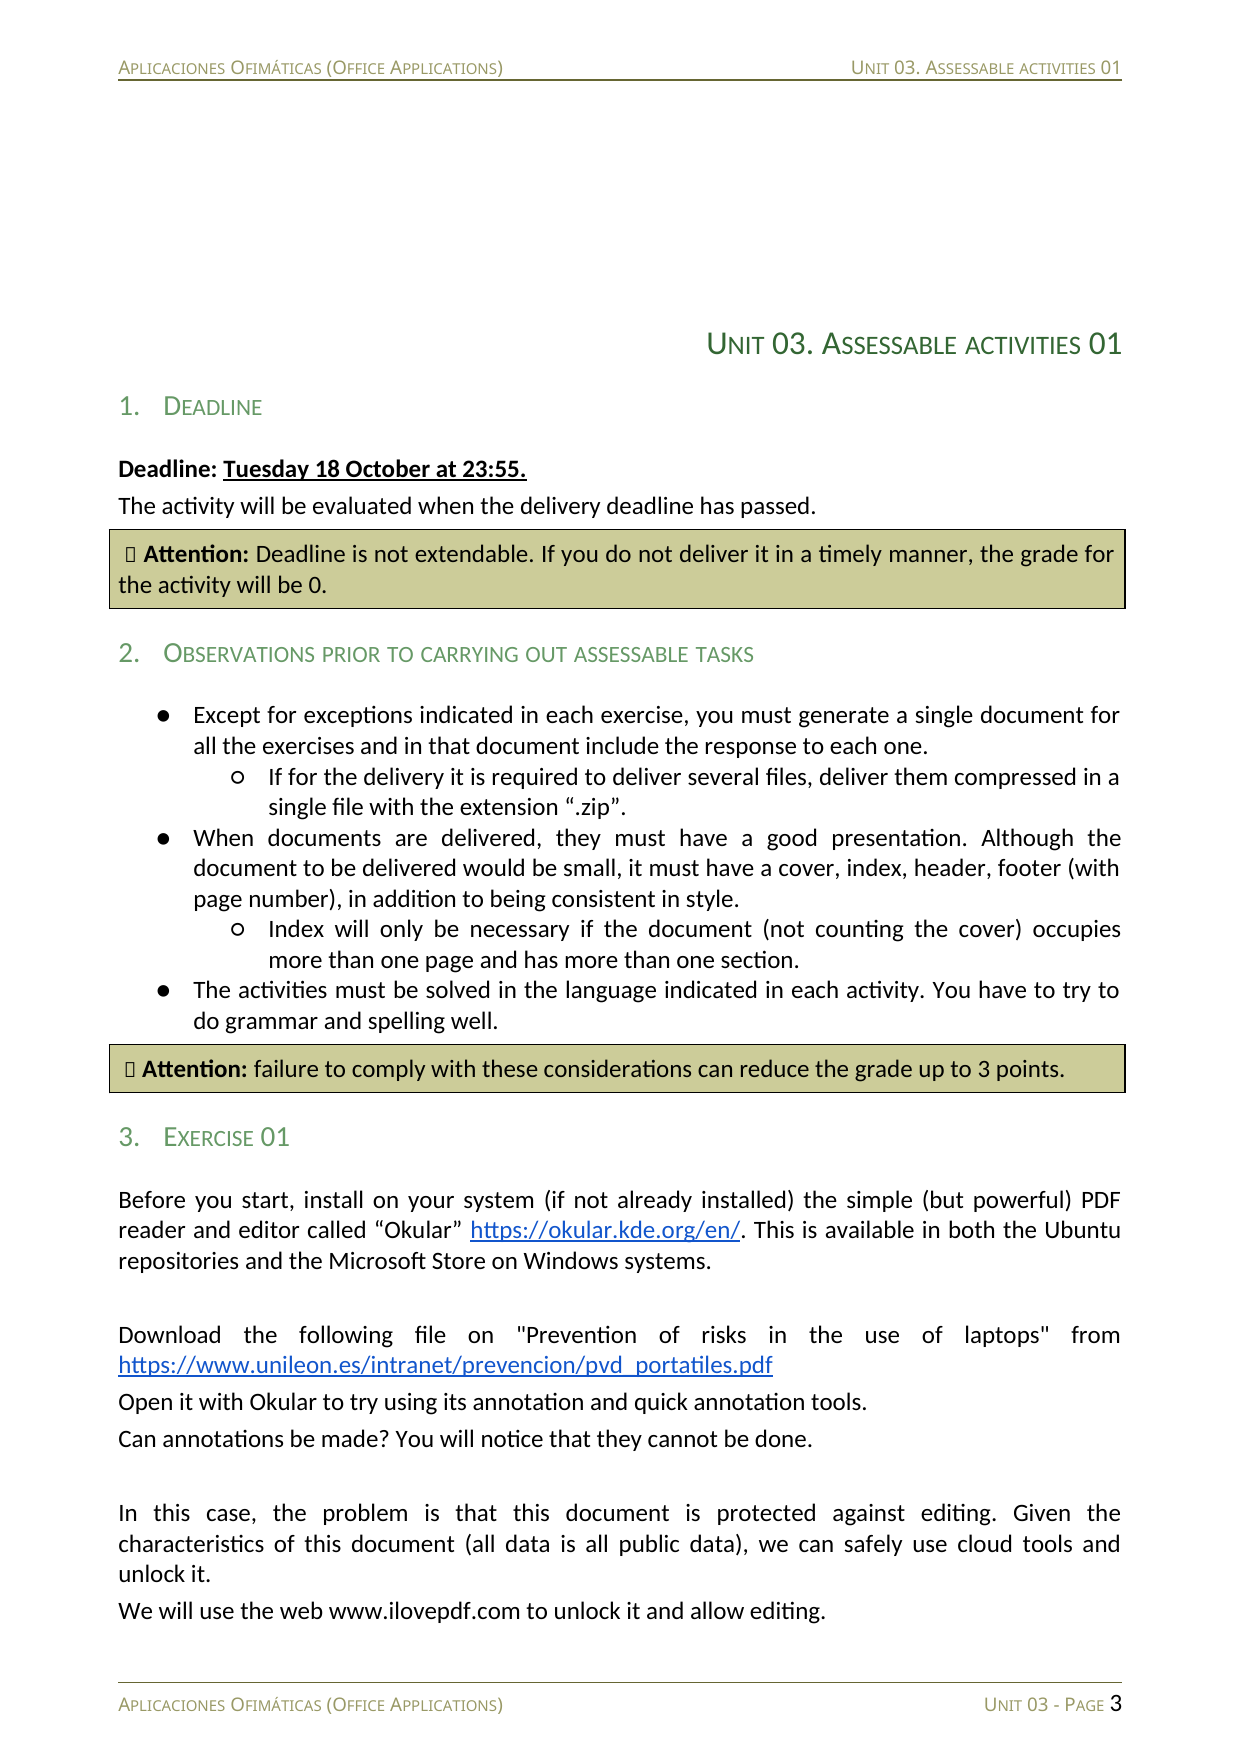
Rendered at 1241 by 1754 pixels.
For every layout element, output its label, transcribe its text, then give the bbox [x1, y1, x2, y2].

text Deadline: Tuesday 18 October at 23:55. [118, 453, 1122, 483]
list When documents are delivered, they must have a good presentation. Although the document to be delivered would be small, it must have a cover, index, header, footer (with page number), in addition to being consistent in style. [156, 822, 1122, 913]
text Before you start, install on your system (if not already installed) the simple (but powerful) PDF reader and editor called “Okular” https://okular.kde.org/en/. This is available in both the Ubuntu repositories and the Microsoft Store on Windows systems. [118, 1184, 1122, 1276]
text Open it with Okular to try using its annotation and quick annotation tools. [118, 1386, 1122, 1417]
text ❕ Attention: failure to comply with these considerations can reduce the grade up to 3 points. [110, 1045, 1124, 1092]
text We will use the web www.ilovepdf.com to unlock it and allow editing. [118, 1595, 1122, 1626]
list Index will only be necessary if the document (not counting the cover) occupies more than one page and has more than one section. [231, 913, 1122, 974]
list Except for exceptions indicated in each exercise, you must generate a single document for all the exercises and in that document include the response to each one. [156, 699, 1122, 761]
list If for the delivery it is required to deliver several files, deliver them compressed in a single file with the extension “.zip”. [231, 761, 1122, 822]
text Unit 03. Assessable activities 01 [118, 322, 1122, 362]
text The activity will be evaluated when the delivery deadline has passed. [118, 490, 1122, 520]
text In this case, the problem is that this document is protected against editing. Given the characteristics of this document (all data is all public data), we can safely use cloud tools and unlock it. [118, 1497, 1122, 1589]
subtitle Deadline [118, 387, 1122, 423]
subtitle Observations prior to carrying out assessable tasks [118, 634, 1122, 669]
subtitle Exercise 01 [118, 1118, 1122, 1154]
text ❕ Attention: Deadline is not extendable. If you do not deliver it in a timely manner, the grade for the activity will be 0. [110, 530, 1124, 608]
list The activities must be solved in the language indicated in each activity. You have to try to do grammar and spelling well. [156, 974, 1122, 1035]
text Can annotations be made? You will notice that they cannot be done. [118, 1423, 1122, 1454]
text Download the following file on "Prevention of risks in the use of laptops" from https://www.unileon.es/intranet/prevencion/pvd_portatiles.pdf [118, 1319, 1122, 1380]
